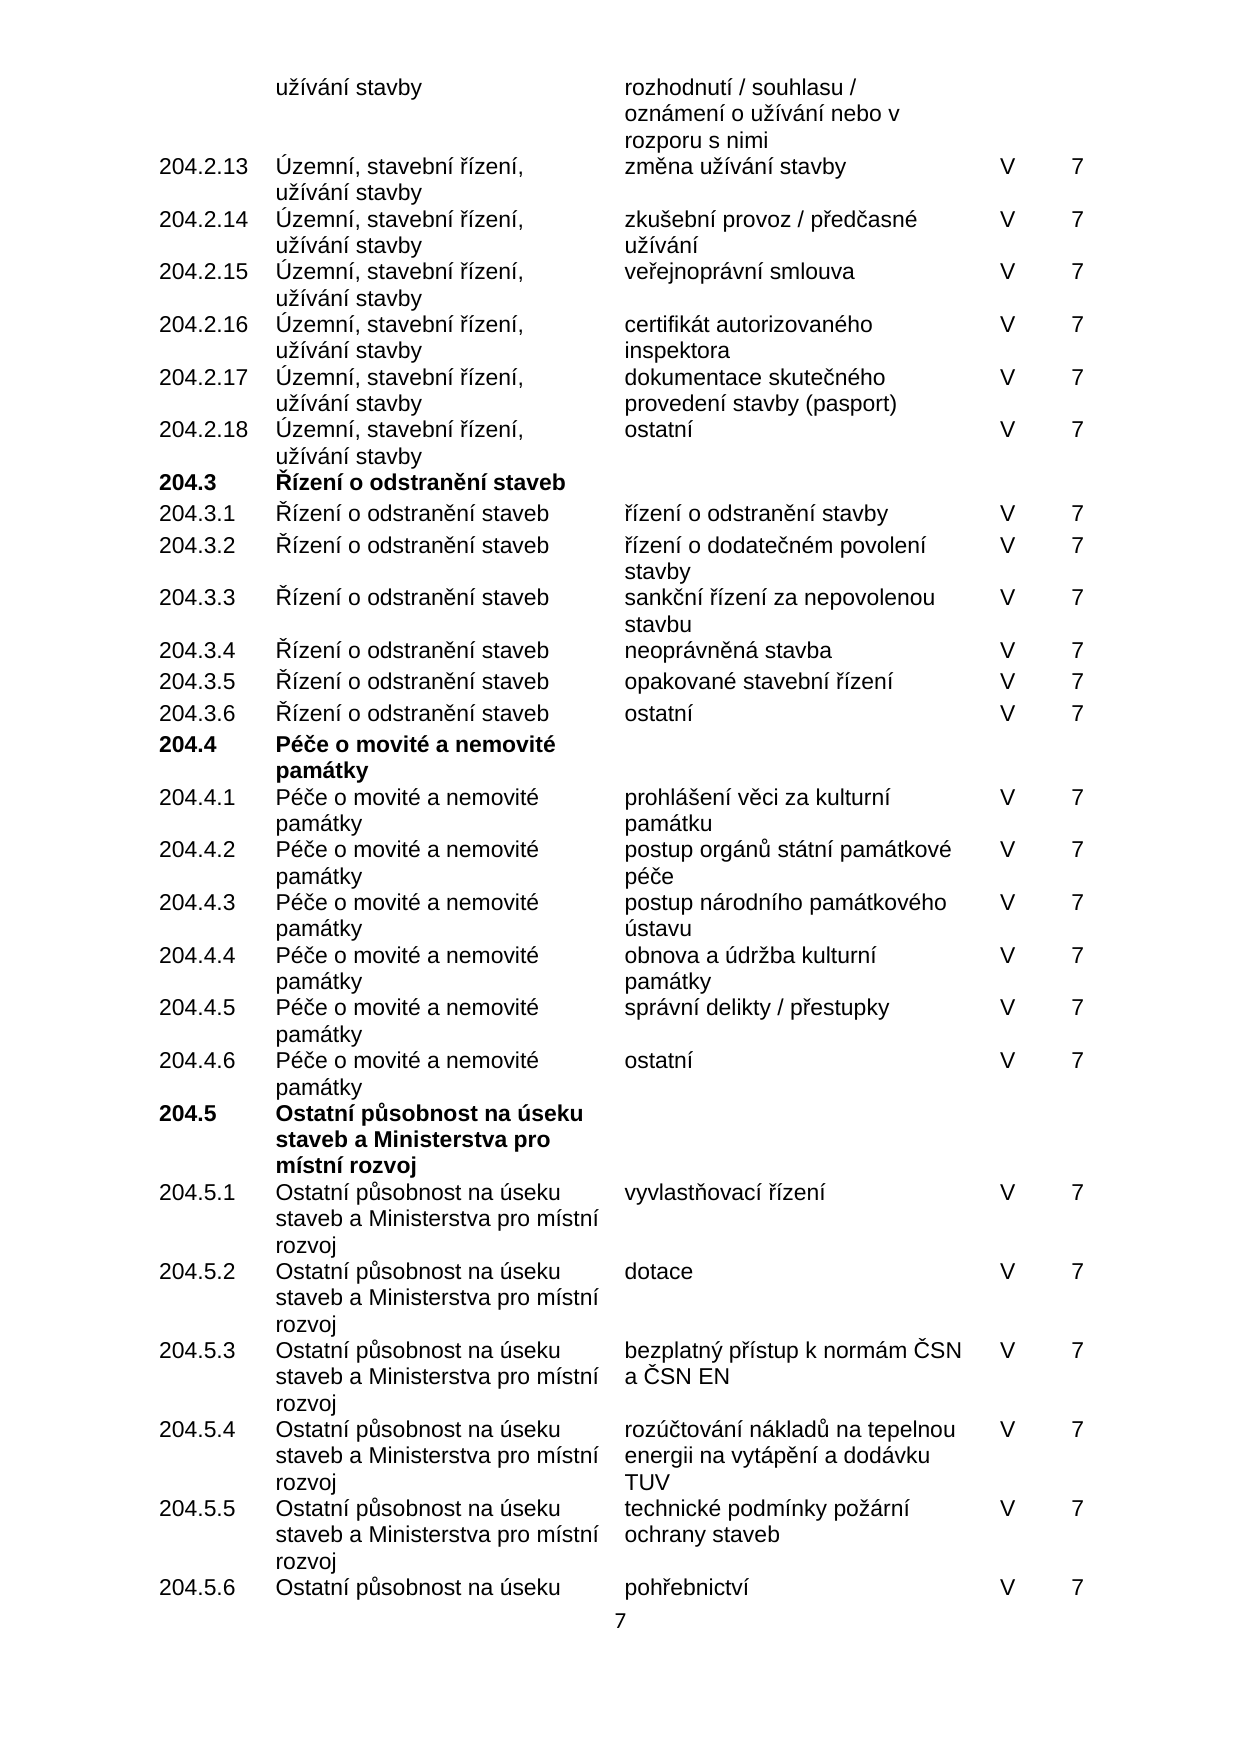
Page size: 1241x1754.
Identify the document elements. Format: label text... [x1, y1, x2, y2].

table_cell 204.4.4 [148, 942, 264, 994]
table_cell 204.2.16 [148, 311, 264, 364]
table_cell ostatní [613, 416, 974, 469]
table_cell Ostatní působnost na úseku staveb a Ministerstva pro místní rozvoj [264, 1100, 613, 1179]
table_cell 7 [1040, 1047, 1115, 1100]
table_cell vyvlastňovací řízení [613, 1179, 974, 1258]
table_cell 7 [1040, 994, 1115, 1047]
table_cell V [975, 1258, 1040, 1337]
table_cell technické podmínky požární ochrany staveb [613, 1495, 974, 1574]
table_cell [1040, 731, 1115, 783]
table_cell Řízení o odstranění staveb [264, 700, 613, 731]
table_cell [613, 731, 974, 783]
table_cell 204.5 [148, 1100, 264, 1179]
table_cell 204.4.2 [148, 836, 264, 889]
table_cell [975, 469, 1040, 500]
table_cell 7 [1040, 1495, 1115, 1574]
table_cell 7 [1040, 311, 1115, 364]
table_cell 7 [1040, 153, 1115, 206]
table_cell V [975, 700, 1040, 731]
table_cell dotace [613, 1258, 974, 1337]
table_cell V [975, 784, 1040, 836]
table_cell 204.5.6 [148, 1574, 264, 1605]
table_cell Řízení o odstranění staveb [264, 532, 613, 584]
table_cell Ostatní působnost na úseku staveb a Ministerstva pro místní rozvoj [264, 1416, 613, 1495]
table_cell 204.3.3 [148, 584, 264, 637]
table_cell rozúčtování nákladů na tepelnou energii na vytápění a dodávku TUV [613, 1416, 974, 1495]
table_cell V [975, 1047, 1040, 1100]
table_cell V [975, 153, 1040, 206]
table_cell V [975, 311, 1040, 364]
table_cell V [975, 1574, 1040, 1605]
table_cell [1040, 469, 1115, 500]
table_cell V [975, 942, 1040, 994]
table_cell V [975, 364, 1040, 416]
table_cell 7 [1040, 1337, 1115, 1416]
table_cell 204.2.17 [148, 364, 264, 416]
table_cell [148, 74, 264, 153]
table_cell 204.4 [148, 731, 264, 783]
table_cell 7 [1040, 1416, 1115, 1495]
table_cell obnova a údržba kulturní památky [613, 942, 974, 994]
table_cell Péče o movité a nemovité památky [264, 836, 613, 889]
table_cell 204.3.6 [148, 700, 264, 731]
table_cell 7 [1040, 836, 1115, 889]
table_cell 204.5.3 [148, 1337, 264, 1416]
table_cell 7 [1040, 1258, 1115, 1337]
table_cell veřejnoprávní smlouva [613, 258, 974, 311]
table_cell V [975, 584, 1040, 637]
table_cell 204.2.15 [148, 258, 264, 311]
table_cell prohlášení věci za kulturní památku [613, 784, 974, 836]
table_cell 204.2.14 [148, 206, 264, 258]
table_cell Řízení o odstranění staveb [264, 584, 613, 637]
table_cell 204.5.2 [148, 1258, 264, 1337]
table_cell [613, 469, 974, 500]
table_cell Územní, stavební řízení, užívání stavby [264, 153, 613, 206]
table_cell [975, 1100, 1040, 1179]
table_cell 7 [1040, 942, 1115, 994]
table_cell V [975, 500, 1040, 532]
table_cell postup orgánů státní památkové péče [613, 836, 974, 889]
table_cell postup národního památkového ústavu [613, 889, 974, 942]
table_cell Ostatní působnost na úseku staveb a Ministerstva pro místní rozvoj [264, 1337, 613, 1416]
table_cell certifikát autorizovaného inspektora [613, 311, 974, 364]
table_cell 204.3 [148, 469, 264, 500]
table_cell ostatní [613, 700, 974, 731]
table_cell 204.4.3 [148, 889, 264, 942]
table_cell V [975, 416, 1040, 469]
table_cell Ostatní působnost na úseku staveb a Ministerstva pro místní rozvoj [264, 1258, 613, 1337]
table_cell V [975, 1179, 1040, 1258]
table_cell rozhodnutí / souhlasu / oznámení o užívání nebo v rozporu s nimi [613, 74, 974, 153]
table_cell 7 [1040, 532, 1115, 584]
table_cell [1040, 1100, 1115, 1179]
table_cell [1040, 74, 1115, 153]
table_cell 7 [1040, 1179, 1115, 1258]
table_cell Územní, stavební řízení, užívání stavby [264, 258, 613, 311]
table_cell opakované stavební řízení [613, 668, 974, 699]
table_cell Péče o movité a nemovité památky [264, 1047, 613, 1100]
table_cell 204.2.18 [148, 416, 264, 469]
table_cell 7 [1040, 364, 1115, 416]
table_cell V [975, 532, 1040, 584]
table_cell 7 [1040, 206, 1115, 258]
table_cell V [975, 258, 1040, 311]
table_cell správní delikty / přestupky [613, 994, 974, 1047]
table_cell Ostatní působnost na úseku staveb a Ministerstva pro místní rozvoj [264, 1179, 613, 1258]
table_cell Územní, stavební řízení, užívání stavby [264, 311, 613, 364]
table_cell Územní, stavební řízení, užívání stavby [264, 206, 613, 258]
table_cell Územní, stavební řízení, užívání stavby [264, 364, 613, 416]
table_cell užívání stavby [264, 74, 613, 153]
table_cell 204.3.2 [148, 532, 264, 584]
table_cell 204.4.1 [148, 784, 264, 836]
table_cell Ostatní působnost na úseku staveb a Ministerstva pro místní rozvoj [264, 1495, 613, 1574]
table_cell Ostatní působnost na úseku [264, 1574, 613, 1605]
table_cell [975, 731, 1040, 783]
table_cell Řízení o odstranění staveb [264, 469, 613, 500]
table_cell V [975, 889, 1040, 942]
table_cell V [975, 836, 1040, 889]
table_cell 204.3.4 [148, 637, 264, 668]
table_cell 204.4.6 [148, 1047, 264, 1100]
table_cell 7 [1040, 668, 1115, 699]
table_cell 204.5.5 [148, 1495, 264, 1574]
table_cell 7 [1040, 700, 1115, 731]
table_cell [613, 1100, 974, 1179]
table_cell [975, 74, 1040, 153]
table_cell 7 [1040, 500, 1115, 532]
table_cell bezplatný přístup k normám ČSN a ČSN EN [613, 1337, 974, 1416]
table_cell Péče o movité a nemovité památky [264, 889, 613, 942]
table_cell 7 [1040, 258, 1115, 311]
table_cell sankční řízení za nepovolenou stavbu [613, 584, 974, 637]
table_cell 7 [1040, 416, 1115, 469]
table_cell Řízení o odstranění staveb [264, 637, 613, 668]
table_cell řízení o odstranění stavby [613, 500, 974, 532]
table_cell V [975, 1337, 1040, 1416]
table_cell V [975, 1495, 1040, 1574]
table_cell 204.5.1 [148, 1179, 264, 1258]
table_cell Řízení o odstranění staveb [264, 668, 613, 699]
table_cell 204.3.1 [148, 500, 264, 532]
table_cell 204.3.5 [148, 668, 264, 699]
table_cell 204.5.4 [148, 1416, 264, 1495]
table_cell 204.2.13 [148, 153, 264, 206]
table_cell 7 [1040, 584, 1115, 637]
table_cell Řízení o odstranění staveb [264, 500, 613, 532]
table_cell Péče o movité a nemovité památky [264, 731, 613, 783]
table_cell neoprávněná stavba [613, 637, 974, 668]
table_cell Péče o movité a nemovité památky [264, 994, 613, 1047]
table_cell V [975, 994, 1040, 1047]
table_cell V [975, 637, 1040, 668]
table_cell Územní, stavební řízení, užívání stavby [264, 416, 613, 469]
table_cell dokumentace skutečného provedení stavby (pasport) [613, 364, 974, 416]
table_cell 7 [1040, 889, 1115, 942]
table_cell V [975, 668, 1040, 699]
table_cell řízení o dodatečném povolení stavby [613, 532, 974, 584]
table_cell změna užívání stavby [613, 153, 974, 206]
table_cell 7 [1040, 1574, 1115, 1605]
table_cell 204.4.5 [148, 994, 264, 1047]
table_cell V [975, 1416, 1040, 1495]
table_cell zkušební provoz / předčasné užívání [613, 206, 974, 258]
table_cell Péče o movité a nemovité památky [264, 784, 613, 836]
table_cell 7 [1040, 784, 1115, 836]
table_cell 7 [1040, 637, 1115, 668]
table_cell ostatní [613, 1047, 974, 1100]
table_cell Péče o movité a nemovité památky [264, 942, 613, 994]
table_cell pohřebnictví [613, 1574, 974, 1605]
table_cell V [975, 206, 1040, 258]
